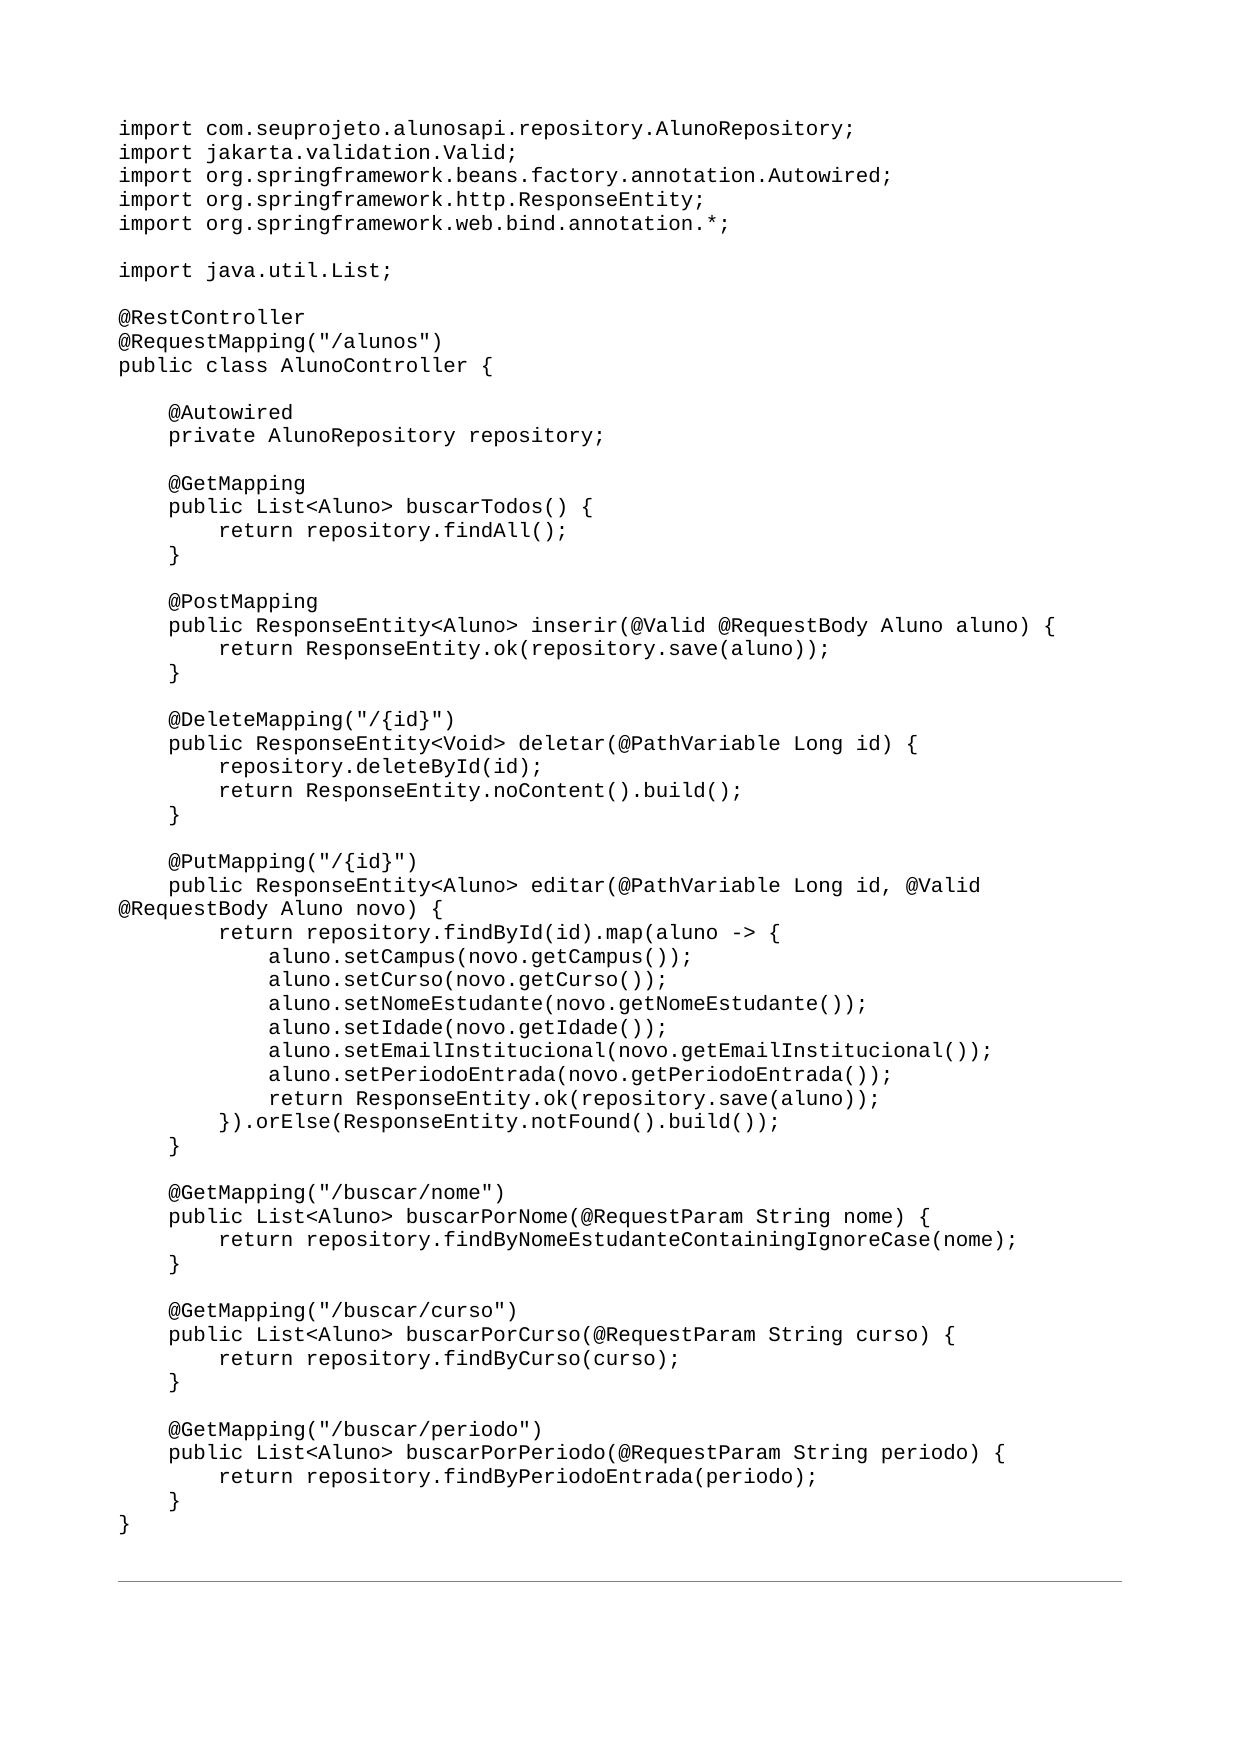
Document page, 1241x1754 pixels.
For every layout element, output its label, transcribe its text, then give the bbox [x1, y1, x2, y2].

text return ResponseEntity.noContent().build(); [118, 780, 1122, 804]
text } [118, 1489, 1122, 1513]
text } [118, 544, 1122, 567]
text } [118, 804, 1122, 827]
text public ResponseEntity<Void> deletar(@PathVariable Long id) { [118, 733, 1122, 757]
text @GetMapping("/buscar/nome") [118, 1182, 1122, 1206]
text import org.springframework.web.bind.annotation.*; [118, 213, 1122, 236]
text } [118, 1513, 1122, 1537]
text import com.seuprojeto.alunosapi.repository.AlunoRepository; [118, 118, 1122, 142]
text @GetMapping [118, 473, 1122, 496]
text aluno.setCampus(novo.getCampus()); [118, 946, 1122, 969]
text return repository.findByCurso(curso); [118, 1348, 1122, 1371]
text import org.springframework.http.ResponseEntity; [118, 189, 1122, 213]
text public List<Aluno> buscarPorPeriodo(@RequestParam String periodo) { [118, 1442, 1122, 1466]
text aluno.setPeriodoEntrada(novo.getPeriodoEntrada()); [118, 1064, 1122, 1088]
text aluno.setEmailInstitucional(novo.getEmailInstitucional()); [118, 1040, 1122, 1064]
text private AlunoRepository repository; [118, 426, 1122, 449]
text public List<Aluno> buscarPorNome(@RequestParam String nome) { [118, 1206, 1122, 1229]
text @Autowired [118, 402, 1122, 426]
text } [118, 1135, 1122, 1158]
text public List<Aluno> buscarPorCurso(@RequestParam String curso) { [118, 1324, 1122, 1348]
text @PutMapping("/{id}") [118, 851, 1122, 875]
text public class AlunoController { [118, 354, 1122, 378]
text public List<Aluno> buscarTodos() { [118, 496, 1122, 520]
text repository.deleteById(id); [118, 757, 1122, 780]
text } [118, 1371, 1122, 1395]
text aluno.setIdade(novo.getIdade()); [118, 1017, 1122, 1040]
text @RequestMapping("/alunos") [118, 331, 1122, 354]
text return repository.findByNomeEstudanteContainingIgnoreCase(nome); [118, 1229, 1122, 1253]
text import org.springframework.beans.factory.annotation.Autowired; [118, 165, 1122, 189]
text public ResponseEntity<Aluno> inserir(@Valid @RequestBody Aluno aluno) { [118, 615, 1122, 638]
text @RestController [118, 307, 1122, 331]
text } [118, 1253, 1122, 1277]
text return ResponseEntity.ok(repository.save(aluno)); [118, 1088, 1122, 1111]
text import jakarta.validation.Valid; [118, 142, 1122, 165]
text aluno.setNomeEstudante(novo.getNomeEstudante()); [118, 993, 1122, 1017]
text public ResponseEntity<Aluno> editar(@PathVariable Long id, @Valid @RequestBody Aluno novo) { [118, 875, 1122, 922]
text @GetMapping("/buscar/curso") [118, 1300, 1122, 1324]
text return ResponseEntity.ok(repository.save(aluno)); [118, 638, 1122, 662]
text return repository.findAll(); [118, 520, 1122, 544]
text @PostMapping [118, 591, 1122, 615]
text aluno.setCurso(novo.getCurso()); [118, 969, 1122, 993]
text return repository.findById(id).map(aluno -> { [118, 922, 1122, 946]
text import java.util.List; [118, 260, 1122, 284]
text return repository.findByPeriodoEntrada(periodo); [118, 1466, 1122, 1489]
text @DeleteMapping("/{id}") [118, 709, 1122, 733]
text } [118, 662, 1122, 686]
text }).orElse(ResponseEntity.notFound().build()); [118, 1111, 1122, 1135]
text @GetMapping("/buscar/periodo") [118, 1419, 1122, 1442]
